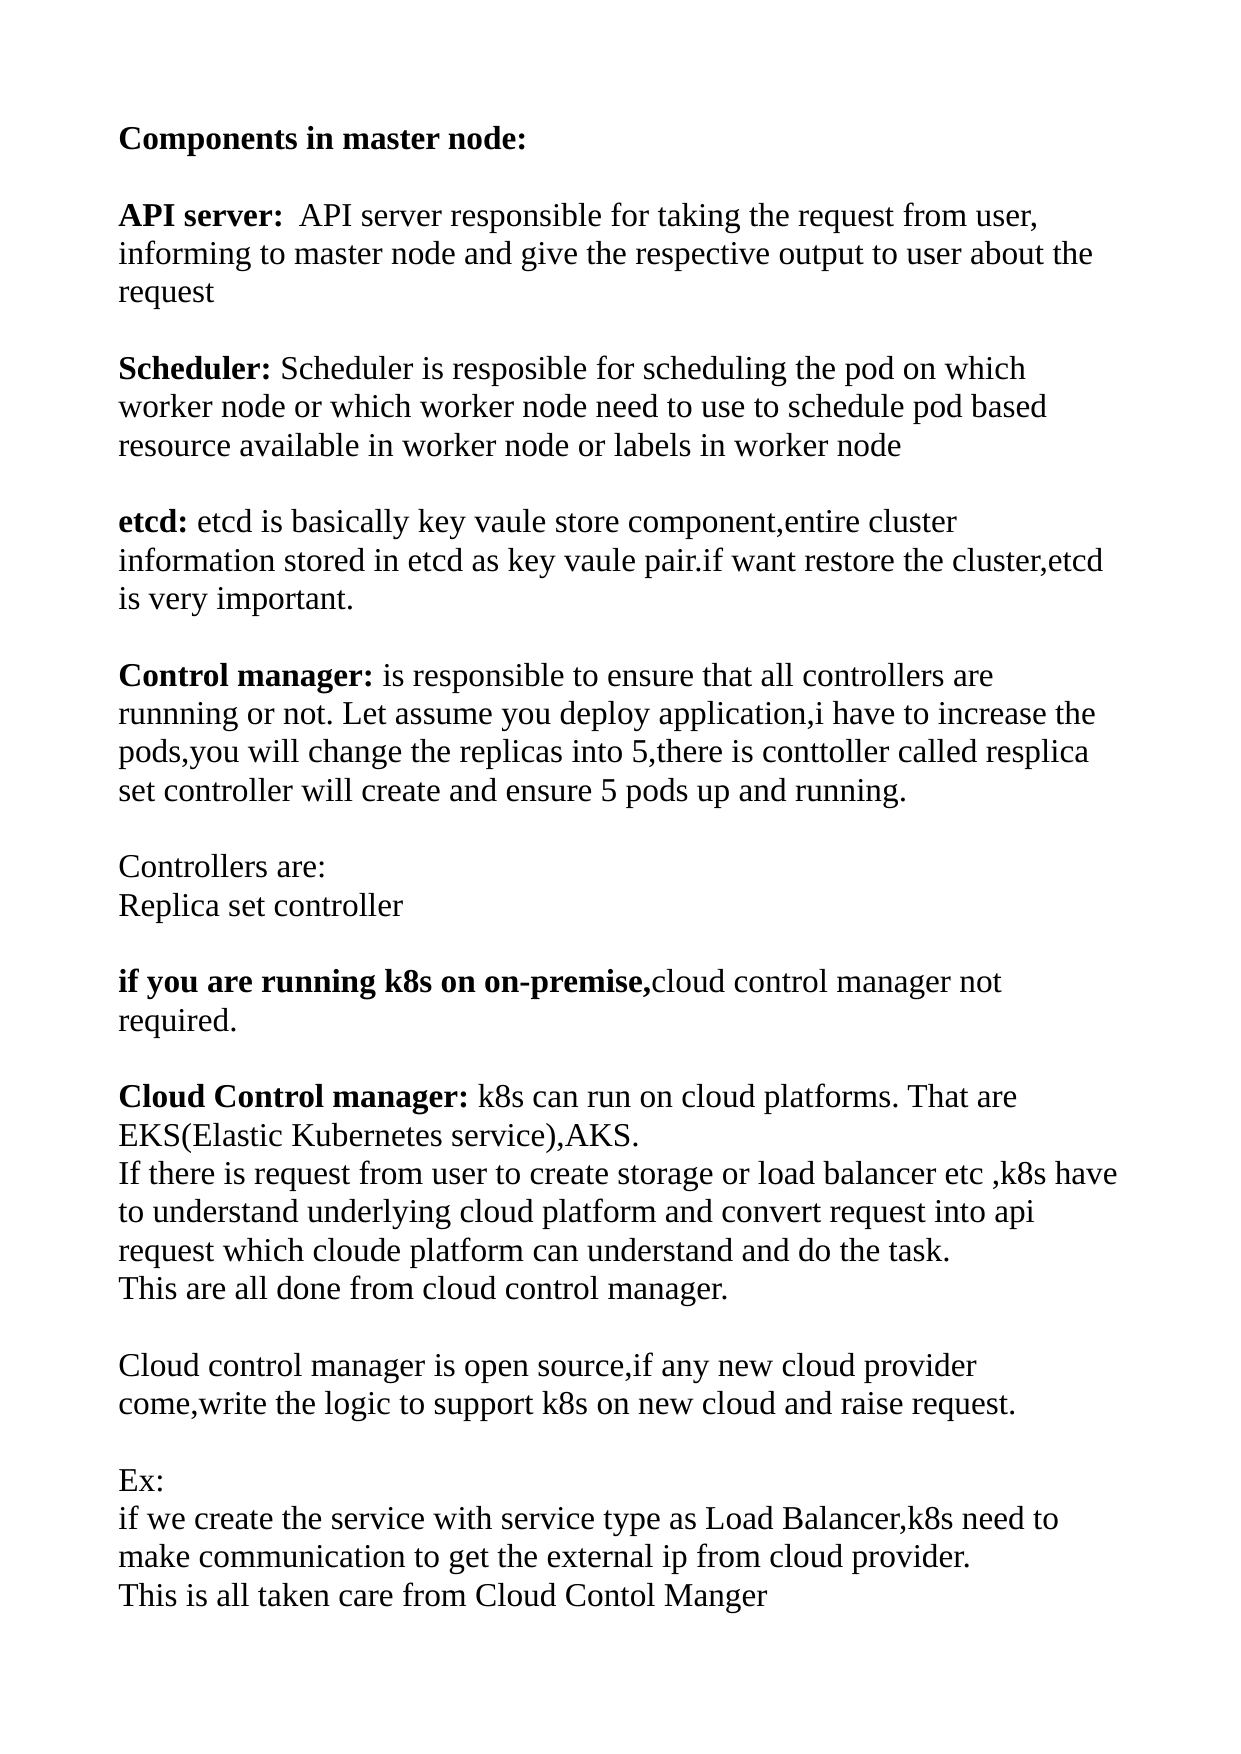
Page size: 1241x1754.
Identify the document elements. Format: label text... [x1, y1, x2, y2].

text This is all taken care from Cloud Contol Manger [118, 1575, 1122, 1613]
text Replica set controller [118, 885, 1122, 923]
text if you are running k8s on on-premise,cloud control manager not required. [118, 961, 1122, 1038]
text Control manager: is responsible to ensure that all controllers are runnning or not. Let assume you deploy application,i have to increase the pods,you will change the replicas into 5,there is conttoller called resplica set controller will create and ensure 5 pods up and running. [118, 655, 1122, 808]
text If there is request from user to create storage or load balancer etc ,k8s have to understand underlying cloud platform and convert request into api request which cloude platform can understand and do the task. [118, 1153, 1122, 1268]
text Scheduler: Scheduler is resposible for scheduling the pod on which worker node or which worker node need to use to schedule pod based resource available in worker node or labels in worker node [118, 348, 1122, 463]
text Components in master node: [118, 118, 1122, 156]
text if we create the service with service type as Load Balancer,k8s need to make communication to get the external ip from cloud provider. [118, 1498, 1122, 1575]
text This are all done from cloud control manager. [118, 1268, 1122, 1306]
text etcd: etcd is basically key vaule store component,entire cluster information stored in etcd as key vaule pair.if want restore the cluster,etcd is very important. [118, 501, 1122, 616]
text API server: API server responsible for taking the request from user, informing to master node and give the respective output to user about the request [118, 195, 1122, 310]
text Cloud Control manager: k8s can run on cloud platforms. That are EKS(Elastic Kubernetes service),AKS. [118, 1076, 1122, 1153]
text Controllers are: [118, 846, 1122, 885]
text Cloud control manager is open source,if any new cloud provider come,write the logic to support k8s on new cloud and raise request. [118, 1345, 1122, 1421]
text Ex: [118, 1460, 1122, 1498]
